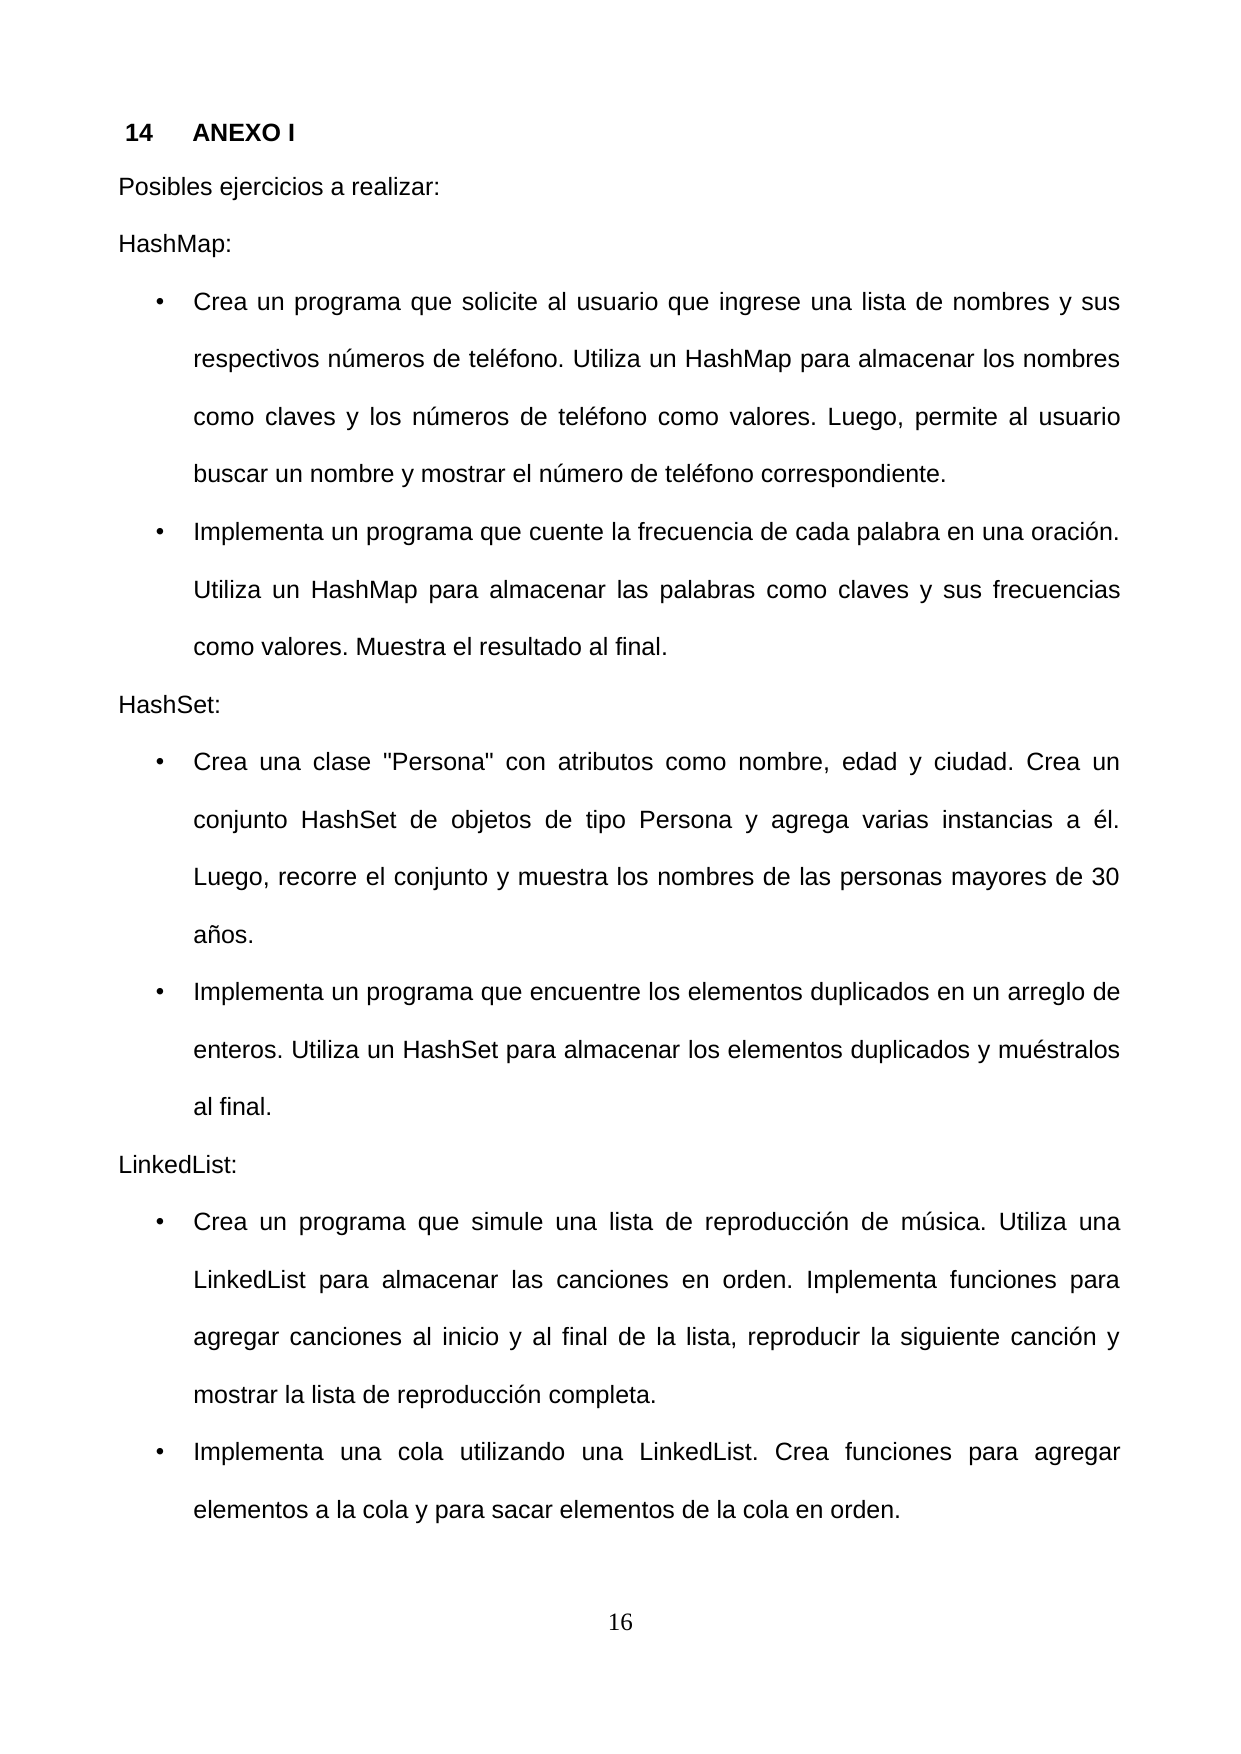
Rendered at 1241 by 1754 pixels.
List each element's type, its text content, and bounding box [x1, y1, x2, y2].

list Crea un programa que solicite al usuario que ingrese una lista de nombres y sus respectivos números de teléfono. Utiliza un HashMap para almacenar los nombres como claves y los números de teléfono como valores. Luego, permite al usuario buscar un nombre y mostrar el número de teléfono correspondiente. [156, 287, 1122, 488]
text LinkedList: [118, 1150, 1122, 1178]
list Crea un programa que simule una lista de reproducción de música. Utiliza una LinkedList para almacenar las canciones en orden. Implementa funciones para agregar canciones al inicio y al final de la lista, reproducir la siguiente canción y mostrar la lista de reproducción completa. [156, 1207, 1122, 1409]
list Crea una clase "Persona" con atributos como nombre, edad y ciudad. Crea un conjunto HashSet de objetos de tipo Persona y agrega varias instancias a él. Luego, recorre el conjunto y muestra los nombres de las personas mayores de 30 años. [156, 747, 1122, 948]
list Implementa un programa que encuentre los elementos duplicados en un arreglo de enteros. Utiliza un HashSet para almacenar los elementos duplicados y muéstralos al final. [156, 977, 1122, 1121]
list Implementa un programa que cuente la frecuencia de cada palabra en una oración. Utiliza un HashMap para almacenar las palabras como claves y sus frecuencias como valores. Muestra el resultado al final. [156, 517, 1122, 661]
text HashSet: [118, 689, 1122, 718]
text HashMap: [118, 229, 1122, 258]
list Implementa una cola utilizando una LinkedList. Crea funciones para agregar elementos a la cola y para sacar elementos de la cola en orden. [156, 1437, 1122, 1524]
subtitle ANEXO I [118, 118, 1122, 147]
text Posibles ejercicios a realizar: [118, 172, 1122, 201]
